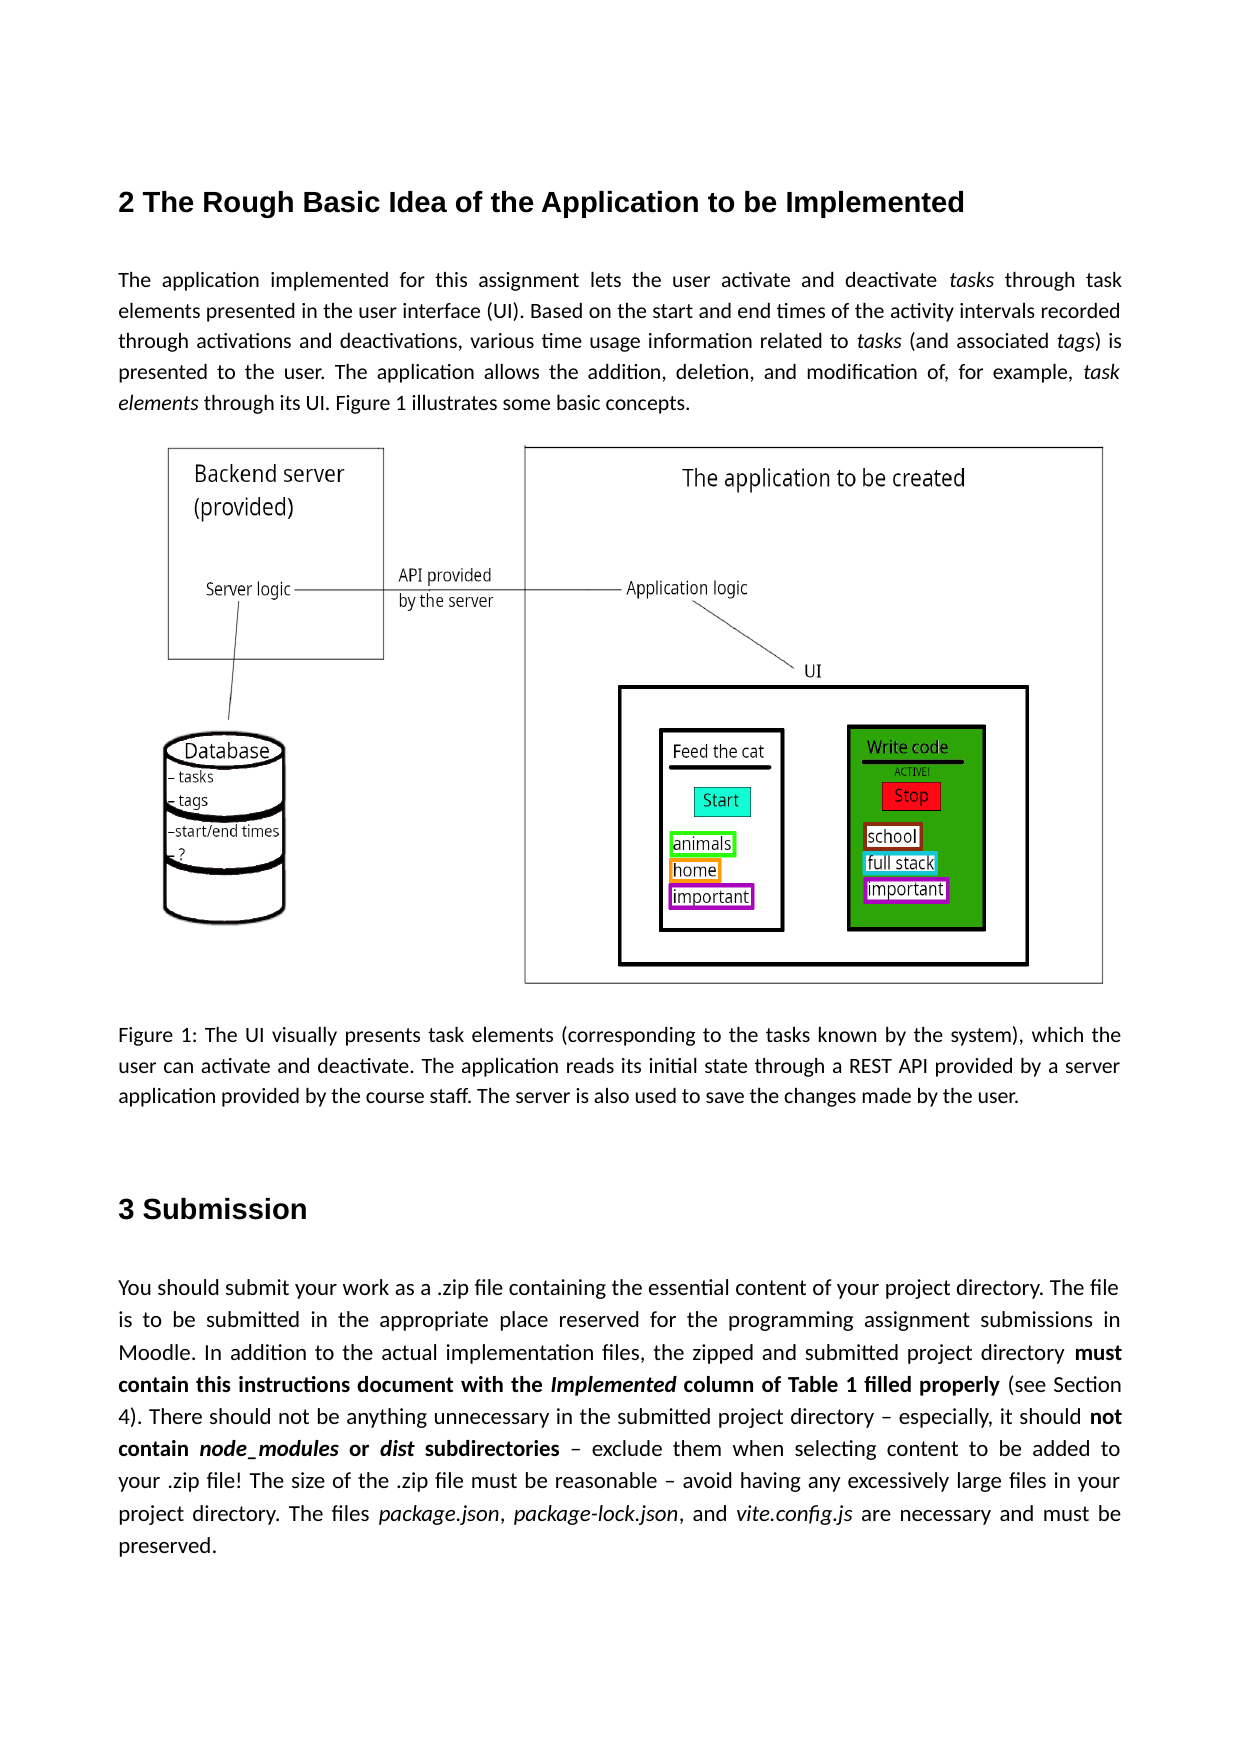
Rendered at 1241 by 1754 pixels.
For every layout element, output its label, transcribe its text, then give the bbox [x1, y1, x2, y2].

text The application implemented for this assignment lets the user activate and deactivate tasks through task elements presented in the user interface (UI). Based on the start and end times of the activity intervals recorded through activations and deactivations, various time usage information related to tasks (and associated tags) is presented to the user. The application allows the addition, deletion, and modification of, for example, task elements through its UI. Figure 1 illustrates some basic concepts. [118, 266, 1122, 415]
subtitle 2 The Rough Basic Idea of the Application to be Implemented [118, 185, 1122, 218]
text You should submit your work as a .zip file containing the essential content of your project directory. The file is to be submitted in the appropriate place reserved for the programming assignment submissions in Moodle. In addition to the actual implementation files, the zipped and submitted project directory must contain this instructions document with the Implemented column of Table 1 filled properly (see Section 4). There should not be anything unnecessary in the submitted project directory – especially, it should not contain node_modules or dist subdirectories – exclude them when selecting content to be added to your .zip file! The size of the .zip file must be reasonable – avoid having any excessively large files in your project directory. The files package.json, package-lock.json, and vite.config.js are necessary and must be preserved. [118, 1273, 1122, 1559]
text Figure 1: The UI visually presents task elements (corresponding to the tasks known by the system), which the user can activate and deactivate. The application reads its initial state through a REST API provided by a server application provided by the course staff. The server is also used to save the changes made by the user. [118, 1021, 1122, 1109]
subtitle 3 Submission [118, 1192, 1122, 1226]
